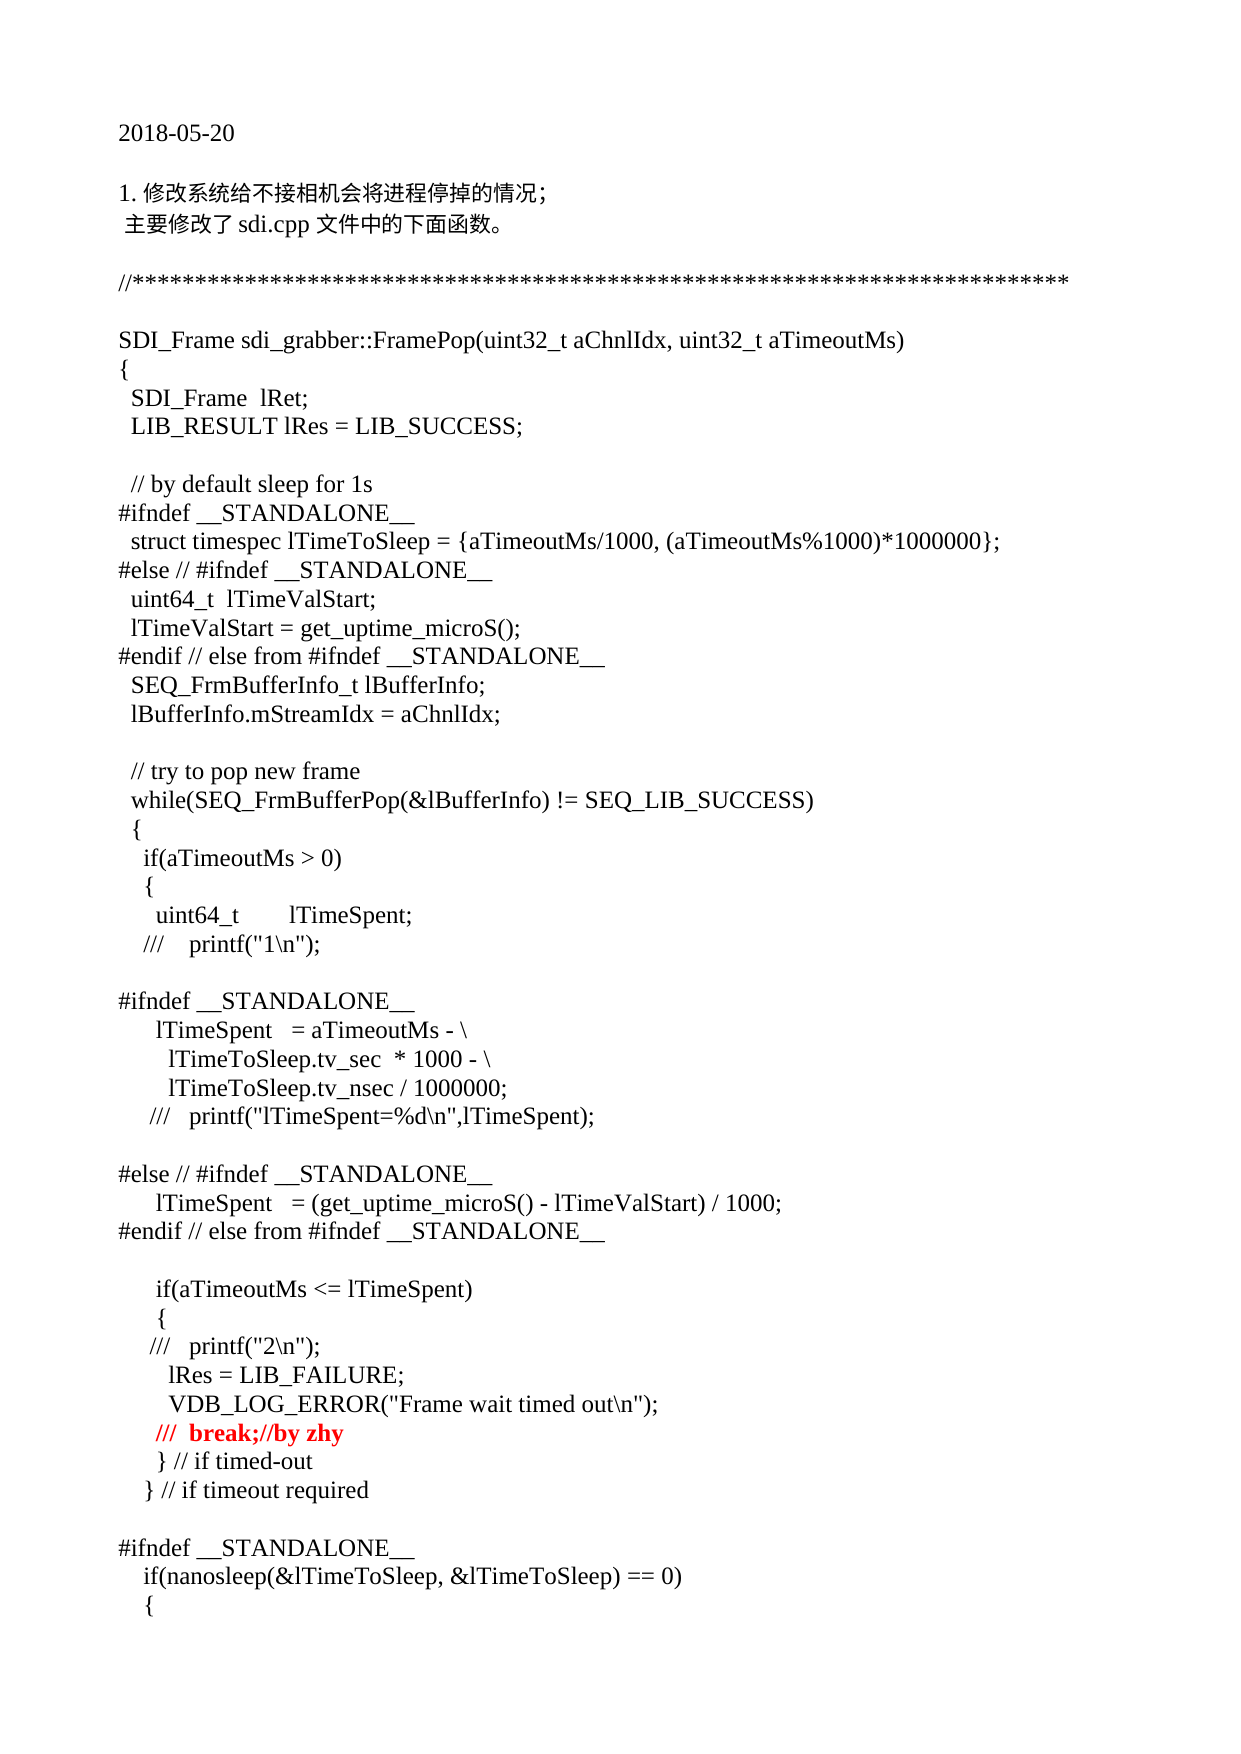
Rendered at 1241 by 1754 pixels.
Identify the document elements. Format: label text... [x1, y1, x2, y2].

text //*************************************************************************** SDI_Frame sdi_grabber::FramePop(uint32_t aChnlIdx, uint32_t aTimeoutMs) { SDI_Frame lRet; LIB_RESULT lRes = LIB_SUCCESS; // by default sleep for 1s #ifndef __STANDALONE__ struct timespec lTimeToSleep = {aTimeoutMs/1000, (aTimeoutMs%1000)*1000000}; #else // #ifndef __STANDALONE__ uint64_t lTimeValStart; lTimeValStart = get_uptime_microS(); #endif // else from #ifndef __STANDALONE__ SEQ_FrmBufferInfo_t lBufferInfo; lBufferInfo.mStreamIdx = aChnlIdx; // try to pop new frame while(SEQ_FrmBufferPop(&lBufferInfo) != SEQ_LIB_SUCCESS) { if(aTimeoutMs > 0) { uint64_t lTimeSpent; /// printf("1\n"); #ifndef __STANDALONE__ lTimeSpent = aTimeoutMs - \ lTimeToSleep.tv_sec * 1000 - \ lTimeToSleep.tv_nsec / 1000000; /// printf("lTimeSpent=%d\n",lTimeSpent); #else // #ifndef __STANDALONE__ lTimeSpent = (get_uptime_microS() - lTimeValStart) / 1000; #endif // else from #ifndef __STANDALONE__ if(aTimeoutMs <= lTimeSpent) { /// printf("2\n"); lRes = LIB_FAILURE; VDB_LOG_ERROR("Frame wait timed out\n"); /// break;//by zhy } // if timed-out } // if timeout required #ifndef __STANDALONE__ if(nanosleep(&lTimeToSleep, &lTimeToSleep) == 0) { [118, 239, 1122, 1619]
text 2018-05-20 [118, 118, 1122, 147]
text 主要修改了sdi.cpp 文件中的下面函数。 [118, 207, 1122, 239]
text 1. 修改系统给不接相机会将进程停掉的情况； [118, 176, 1122, 207]
